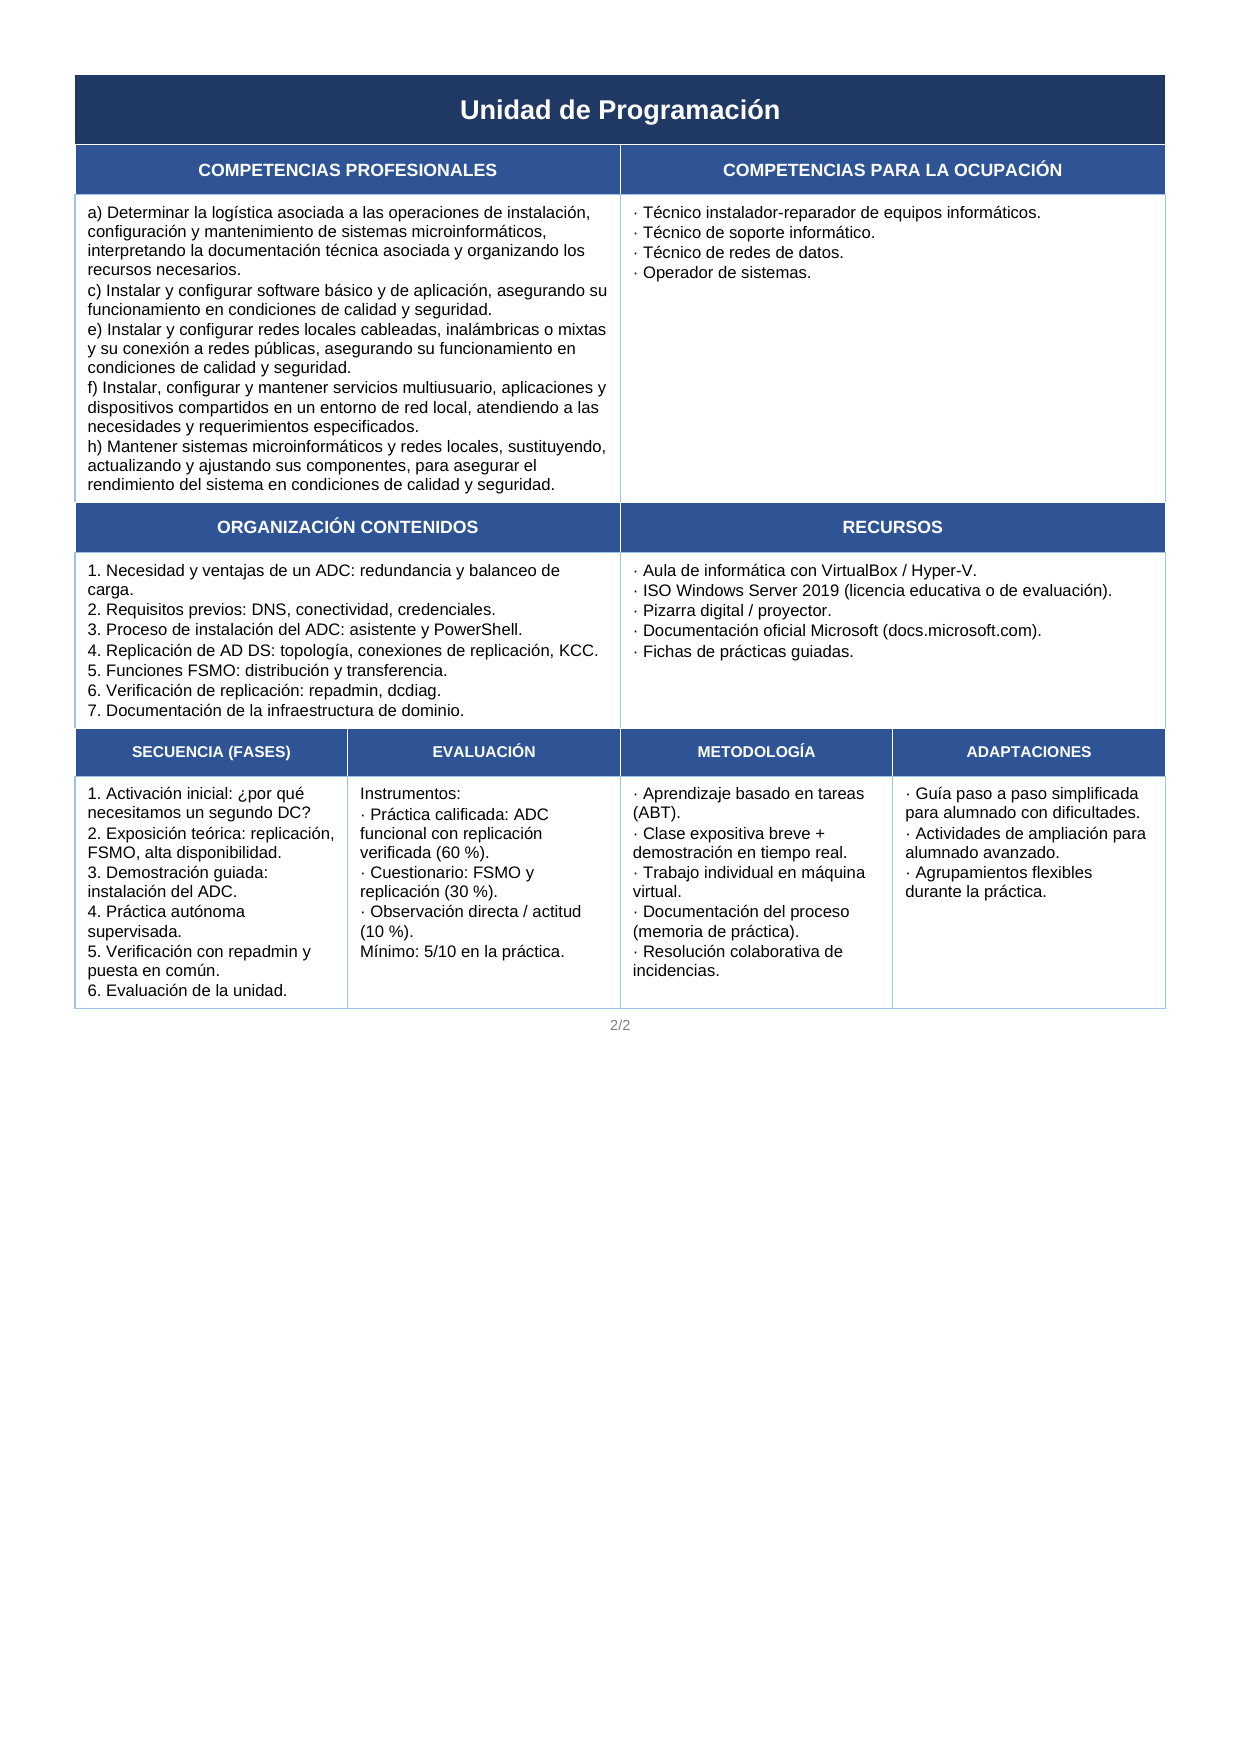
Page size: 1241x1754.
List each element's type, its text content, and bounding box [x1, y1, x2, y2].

table_cell COMPETENCIAS PARA LA OCUPACIÓN [621, 145, 1165, 194]
table_cell Instrumentos: · Práctica calificada: ADC funcional con replicación verificada (60 %). · Cuestionario: FSMO y replicación (30 %). · Observación directa / actitud (10 %). Mínimo: 5/10 en la práctica. [348, 777, 620, 1007]
table_cell 1. Activación inicial: ¿por qué necesitamos un segundo DC? 2. Exposición teórica: replicación, FSMO, alta disponibilidad. 3. Demostración guiada: instalación del ADC. 4. Práctica autónoma supervisada. 5. Verificación con repadmin y puesta en común. 6. Evaluación de la unidad. [76, 777, 347, 1007]
table_cell COMPETENCIAS PROFESIONALES [76, 145, 620, 194]
table_header Unidad de Programación [75, 75, 1165, 144]
table_cell EVALUACIÓN [348, 729, 620, 776]
table_cell RECURSOS [621, 503, 1165, 552]
table_cell 1. Necesidad y ventajas de un ADC: redundancia y balanceo de carga. 2. Requisitos previos: DNS, conectividad, credenciales. 3. Proceso de instalación del ADC: asistente y PowerShell. 4. Replicación de AD DS: topología, conexiones de replicación, KCC. 5. Funciones FSMO: distribución y transferencia. 6. Verificación de replicación: repadmin, dcdiag. 7. Documentación de la infraestructura de dominio. [76, 553, 620, 727]
table_cell · Aprendizaje basado en tareas (ABT). · Clase expositiva breve + demostración en tiempo real. · Trabajo individual en máquina virtual. · Documentación del proceso (memoria de práctica). · Resolución colaborativa de incidencias. [621, 777, 892, 1007]
table_cell a) Determinar la logística asociada a las operaciones de instalación, configuración y mantenimiento de sistemas microinformáticos, interpretando la documentación técnica asociada y organizando los recursos necesarios. c) Instalar y configurar software básico y de aplicación, asegurando su funcionamiento en condiciones de calidad y seguridad. e) Instalar y configurar redes locales cableadas, inalámbricas o mixtas y su conexión a redes públicas, asegurando su funcionamiento en condiciones de calidad y seguridad. f) Instalar, configurar y mantener servicios multiusuario, aplicaciones y dispositivos compartidos en un entorno de red local, atendiendo a las necesidades y requerimientos especificados. h) Mantener sistemas microinformáticos y redes locales, sustituyendo, actualizando y ajustando sus componentes, para asegurar el rendimiento del sistema en condiciones de calidad y seguridad. [76, 195, 620, 502]
table_cell SECUENCIA (FASES) [76, 729, 347, 776]
table_cell ADAPTACIONES [893, 729, 1165, 776]
table_cell METODOLOGÍA [621, 729, 892, 776]
table_cell · Guía paso a paso simplificada para alumnado con dificultades. · Actividades de ampliación para alumnado avanzado. · Agrupamientos flexibles durante la práctica. [893, 777, 1165, 1007]
table_cell ORGANIZACIÓN CONTENIDOS [76, 503, 620, 552]
text 2/2 [75, 1017, 1165, 1033]
table_cell · Aula de informática con VirtualBox / Hyper-V. · ISO Windows Server 2019 (licencia educativa o de evaluación). · Pizarra digital / proyector. · Documentación oficial Microsoft (docs.microsoft.com). · Fichas de prácticas guiadas. [621, 553, 1165, 727]
table_cell · Técnico instalador-reparador de equipos informáticos. · Técnico de soporte informático. · Técnico de redes de datos. · Operador de sistemas. [621, 195, 1165, 502]
